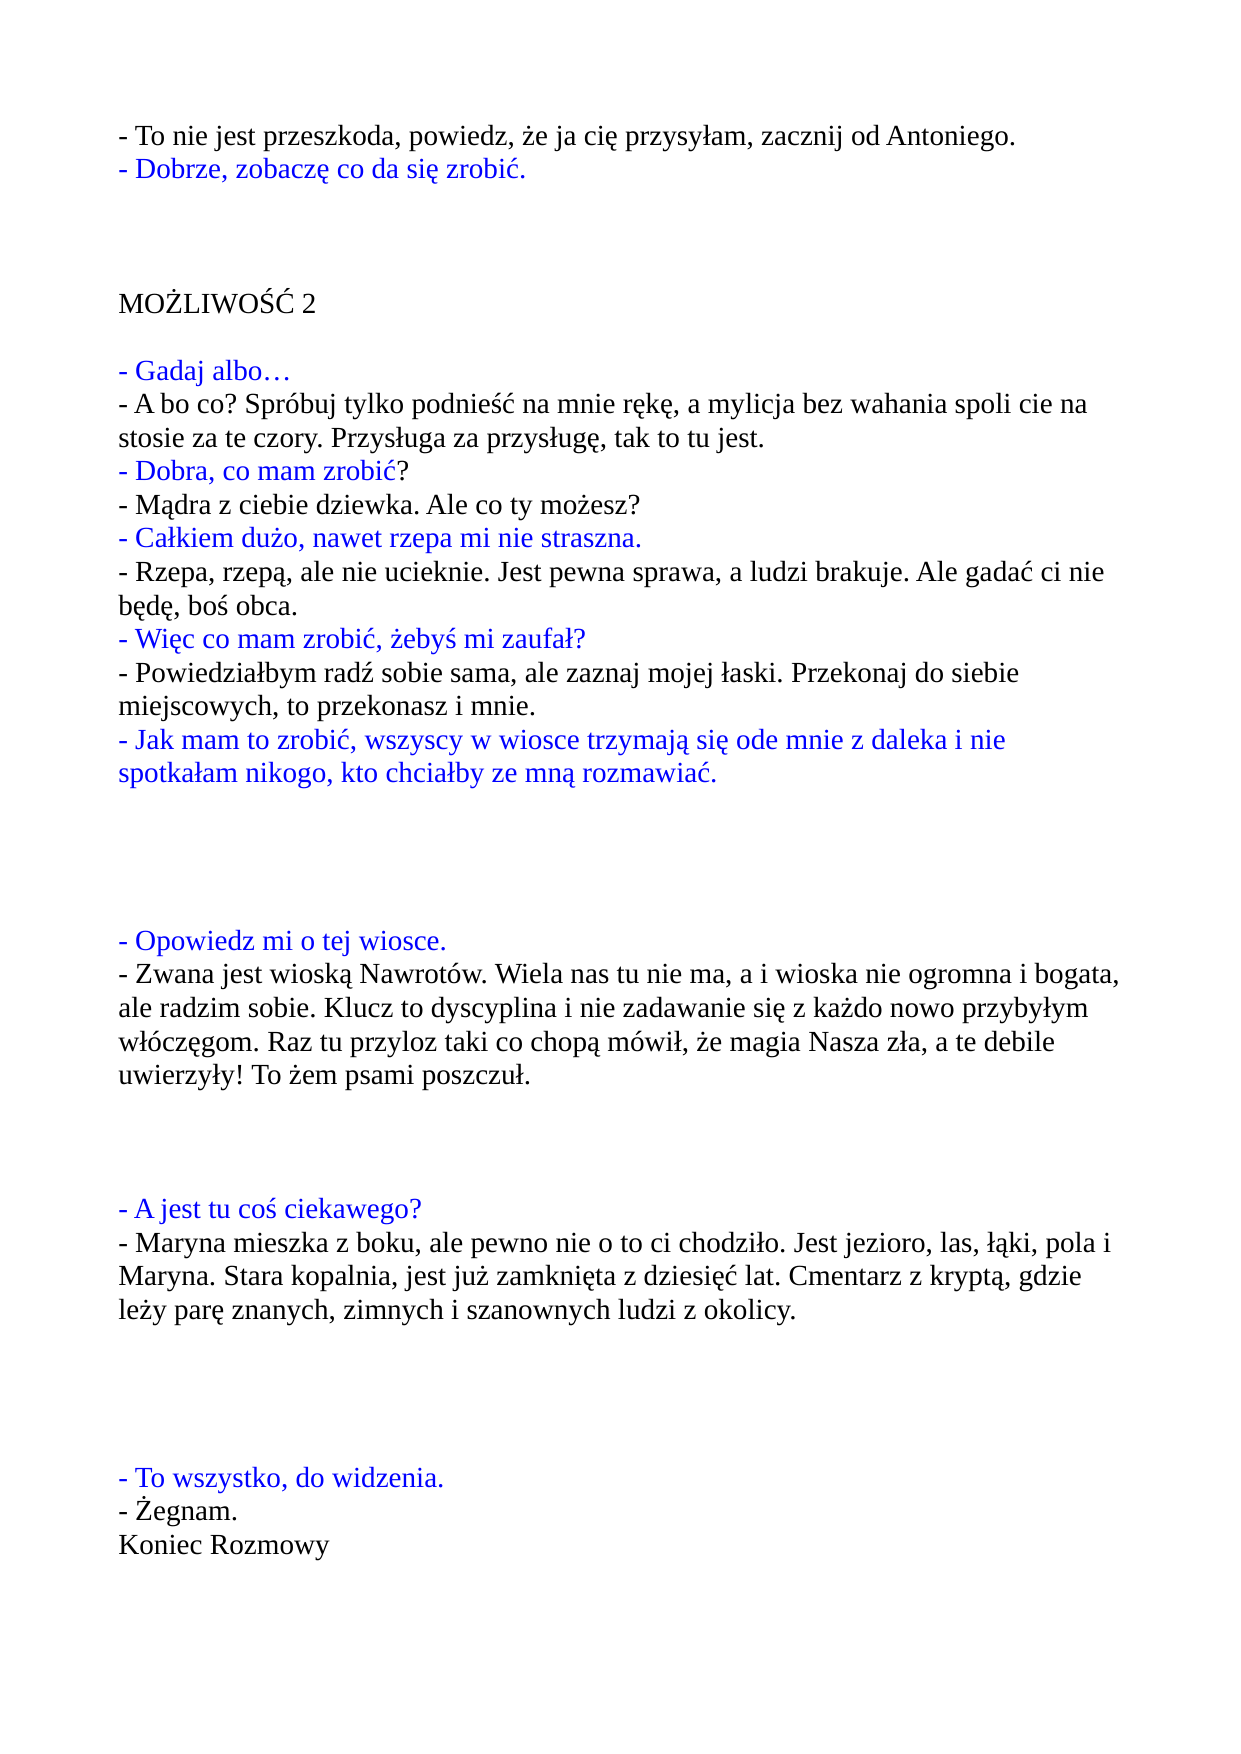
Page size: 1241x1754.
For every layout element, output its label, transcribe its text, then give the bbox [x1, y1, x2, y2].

text - Dobrze, zobaczę co da się zrobić. [118, 152, 1122, 185]
text - Dobra, co mam zrobić? [118, 453, 1122, 487]
text - To nie jest przeszkoda, powiedz, że ja cię przysyłam, zacznij od Antoniego. [118, 118, 1122, 152]
text - Więc co mam zrobić, żebyś mi zaufał? [118, 621, 1122, 655]
text - Gadaj albo… [118, 353, 1122, 386]
text MOŻLIWOŚĆ 2 [118, 286, 1122, 319]
text Koniec Rozmowy [118, 1527, 1122, 1560]
text - A bo co? Spróbuj tylko podnieść na mnie rękę, a mylicja bez wahania spoli cie na stosie za te czory. Przysługa za przysługę, tak to tu jest. [118, 386, 1122, 453]
text - A jest tu coś ciekawego? [118, 1191, 1122, 1225]
text - To wszystko, do widzenia. [118, 1460, 1122, 1493]
text - Jak mam to zrobić, wszyscy w wiosce trzymają się ode mnie z daleka i nie spotkałam nikogo, kto chciałby ze mną rozmawiać. [118, 722, 1122, 789]
text - Całkiem dużo, nawet rzepa mi nie straszna. [118, 521, 1122, 554]
text - Zwana jest wioską Nawrotów. Wiela nas tu nie ma, a i wioska nie ogromna i bogata, ale radzim sobie. Klucz to dyscyplina i nie zadawanie się z każdo nowo przybyłym włóczęgom. Raz tu przyloz taki co chopą mówił, że magia Nasza zła, a te debile uwierzyły! To żem psami poszczuł. [118, 957, 1122, 1091]
text - Żegnam. [118, 1493, 1122, 1527]
text - Rzepa, rzepą, ale nie ucieknie. Jest pewna sprawa, a ludzi brakuje. Ale gadać ci nie będę, boś obca. [118, 554, 1122, 621]
text - Maryna mieszka z boku, ale pewno nie o to ci chodziło. Jest jezioro, las, łąki, pola i Maryna. Stara kopalnia, jest już zamknięta z dziesięć lat. Cmentarz z kryptą, gdzie leży parę znanych, zimnych i szanownych ludzi z okolicy. [118, 1225, 1122, 1326]
text - Opowiedz mi o tej wiosce. [118, 923, 1122, 957]
text - Powiedziałbym radź sobie sama, ale zaznaj mojej łaski. Przekonaj do siebie miejscowych, to przekonasz i mnie. [118, 655, 1122, 722]
text - Mądra z ciebie dziewka. Ale co ty możesz? [118, 487, 1122, 521]
